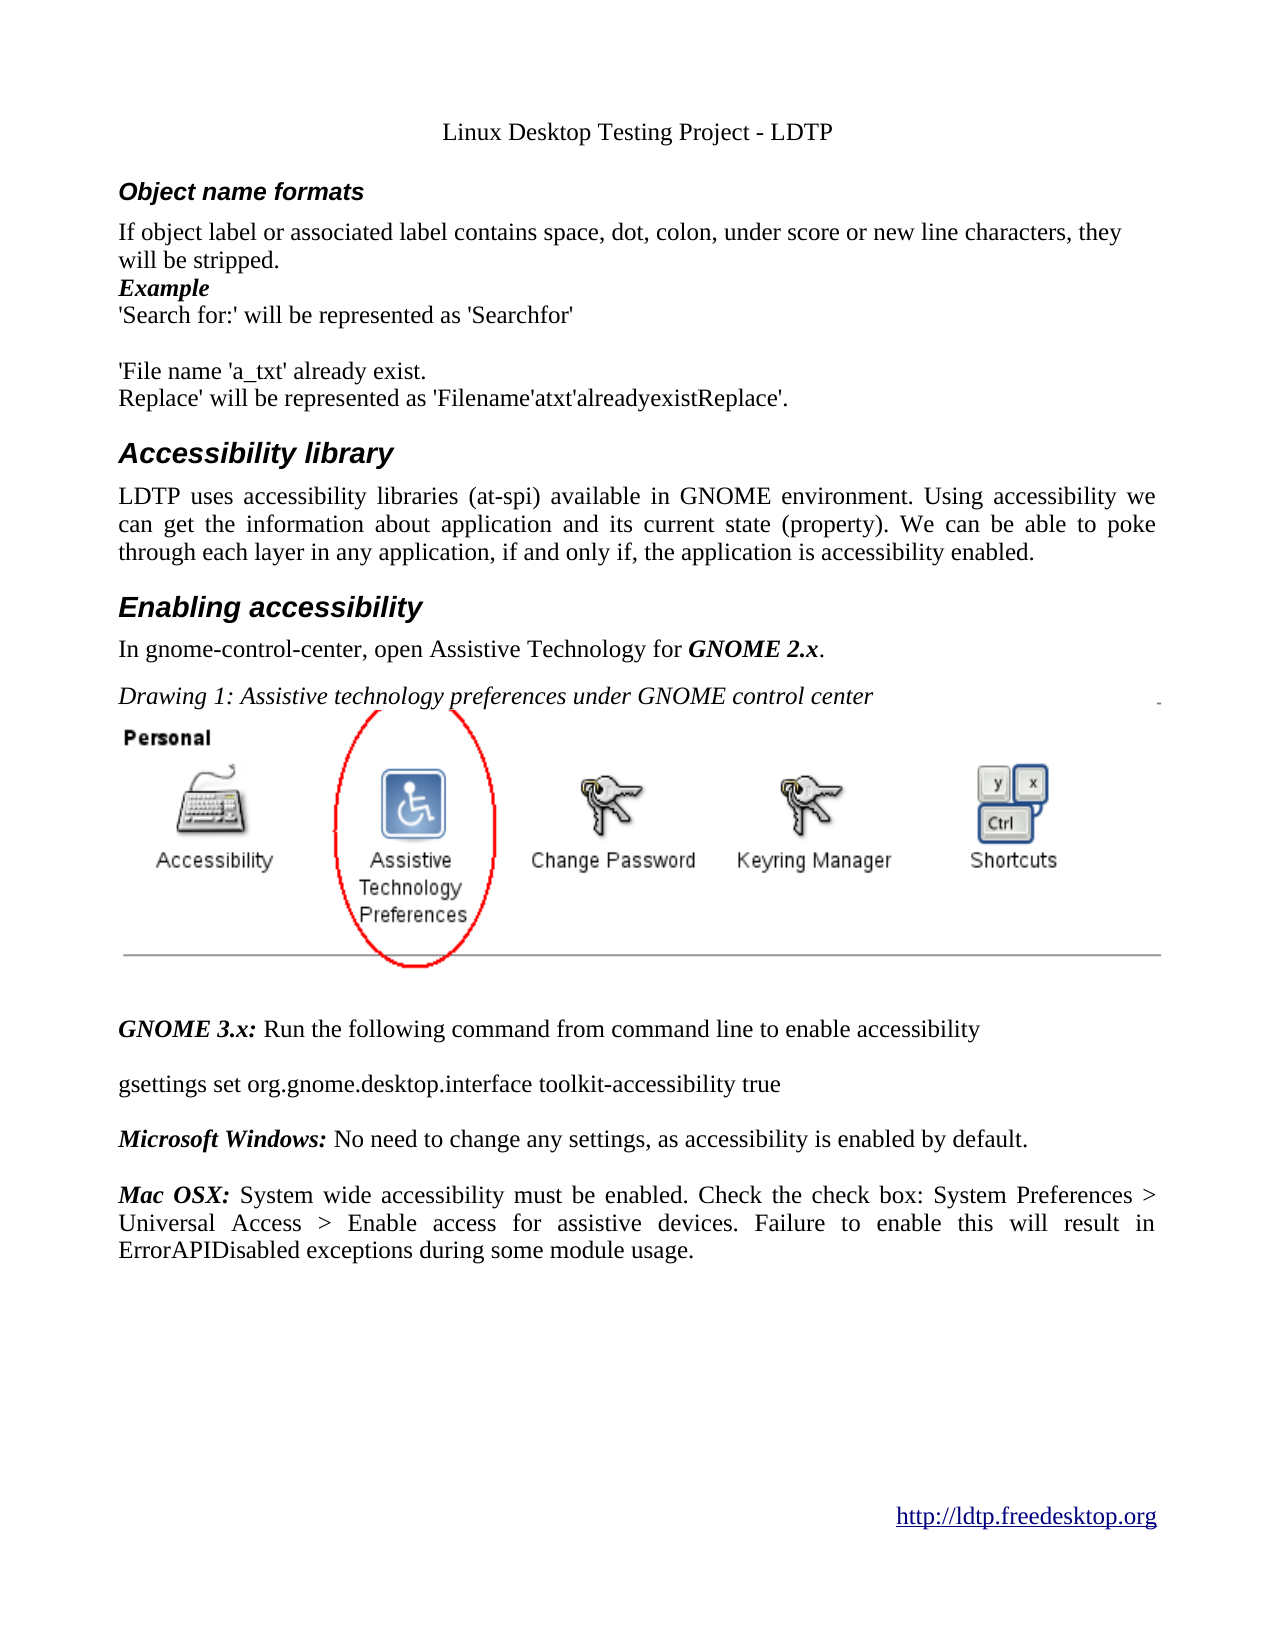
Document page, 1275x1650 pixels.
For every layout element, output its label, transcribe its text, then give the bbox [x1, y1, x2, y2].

subtitle Accessibility library [118, 437, 1157, 470]
text If object label or associated label contains space, dot, colon, under score or new line characters, they will be stripped. [118, 218, 1157, 274]
text gsettings set org.gnome.desktop.interface toolkit-accessibility true [118, 1070, 1157, 1098]
text 'Search for:' will be represented as 'Searchfor' [118, 301, 1157, 329]
text Example [118, 274, 1157, 301]
text In gnome-control-center, open Assistive Technology for GNOME 2.x. [118, 636, 1157, 663]
text GNOME 3.x: Run the following command from command line to enable accessibility [118, 1015, 1157, 1042]
text LDTP uses accessibility libraries (at-spi) available in GNOME environment. Using accessibility we can get the information about application and its current state (property). We can be able to poke through each layer in any application, if and only if, the application is accessibility enabled. [118, 482, 1157, 566]
subtitle Object name formats [118, 178, 1157, 206]
subtitle Enabling accessibility [118, 591, 1157, 623]
text [118, 669, 1157, 682]
text Microsoft Windows: No need to change any settings, as accessibility is enabled by default. [118, 1126, 1157, 1153]
text Mac OSX: System wide accessibility must be enabled. Check the check box: System Preferences > Universal Access > Enable access for assistive devices. Failure to enable this will result in ErrorAPIDisabled exceptions during some module usage. [118, 1181, 1157, 1264]
picture [122, 669, 1162, 970]
text Replace' will be represented as 'Filename'atxt'alreadyexistReplace'. [118, 384, 1157, 412]
text 'File name 'a_txt' already exist. [118, 357, 1157, 384]
text Drawing 1: Assistive technology preferences under GNOME control center [118, 682, 1157, 710]
